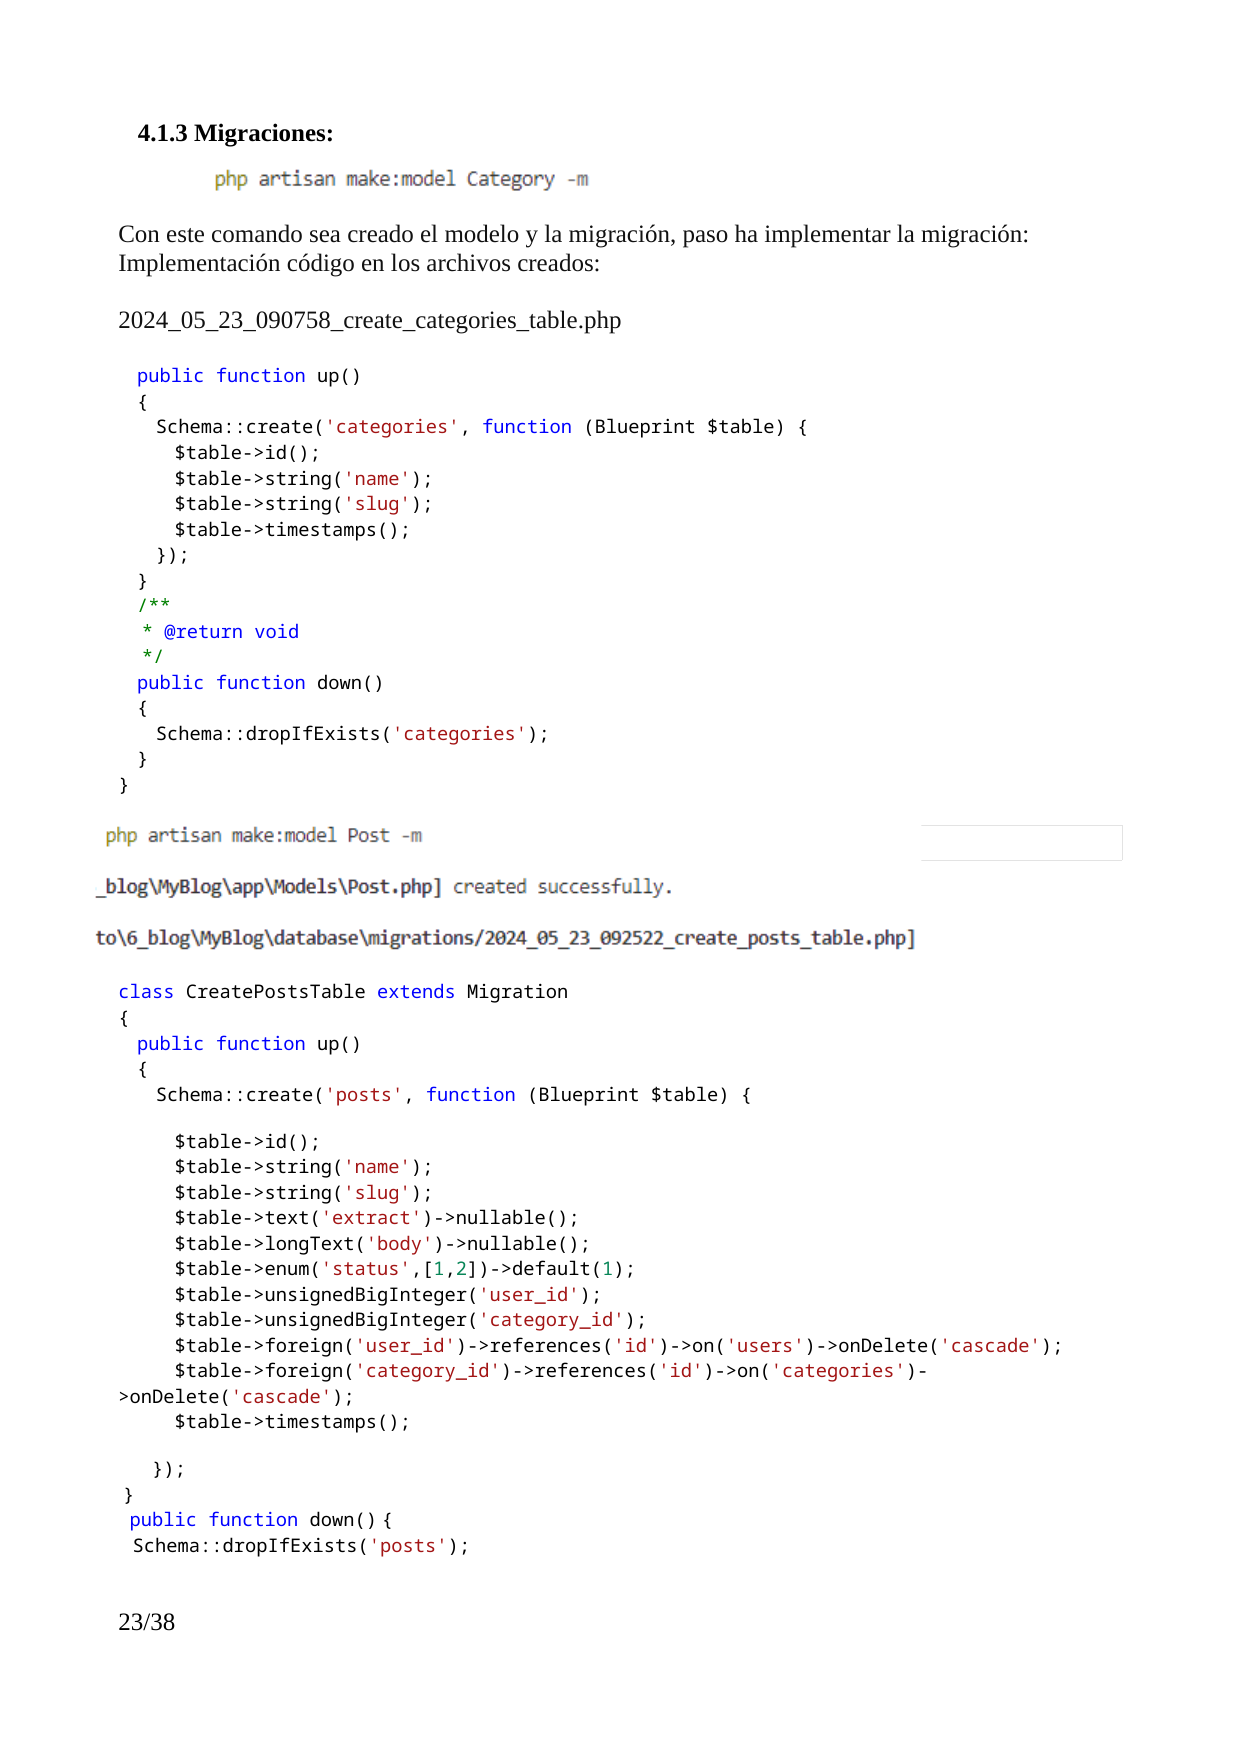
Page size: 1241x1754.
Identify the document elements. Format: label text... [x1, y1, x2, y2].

text { [118, 694, 1122, 720]
text class CreatePostsTable extends Migration [118, 979, 1122, 1004]
text Ç [118, 171, 1122, 195]
text }); [118, 1456, 1122, 1481]
text $table->timestamps(); [118, 1409, 1122, 1434]
text Schema::create('posts', function (Blueprint $table) { [118, 1081, 1122, 1106]
text 2024_05_23_090758_create_categories_table.php [118, 305, 1122, 334]
text $table->string('slug'); [118, 490, 1122, 516]
text $table->enum('status',[1,2])->default(1); [118, 1256, 1122, 1281]
text public function down() { [118, 1507, 1122, 1532]
text $table->id(); [118, 1128, 1122, 1153]
text public function up() [118, 363, 1122, 388]
text Schema::dropIfExists('categories'); [118, 720, 1122, 746]
picture [213, 159, 594, 194]
text Schema::create('categories', function (Blueprint $table) { [118, 414, 1122, 439]
text Implementación código en los archivos creados: [118, 248, 1122, 277]
text }); [118, 541, 1122, 567]
text $table->text('extract')->nullable(); [118, 1204, 1122, 1230]
text * @return void [118, 618, 1122, 643]
text $table->foreign('user_id')->references('id')->on('users')->onDelete('cascade'); [118, 1332, 1122, 1358]
text { [118, 1004, 1122, 1030]
text */ [118, 643, 1122, 669]
text Schema::dropIfExists('posts'); [118, 1532, 1122, 1558]
text Con este comando sea creado el modelo y la migración, paso ha implementar la migración: [118, 219, 1122, 248]
text public function up() [118, 1030, 1122, 1055]
text $table->string('slug'); [118, 1179, 1122, 1204]
text } [118, 746, 1122, 771]
text $table->string('name'); [118, 465, 1122, 490]
text public function down() [118, 669, 1122, 694]
text } [118, 1481, 1122, 1507]
text } [118, 771, 1122, 797]
text $table->unsignedBigInteger('category_id'); [118, 1307, 1122, 1332]
text $table->timestamps(); [118, 516, 1122, 541]
text $table->id(); [118, 439, 1122, 465]
text $table->longText('body')->nullable(); [118, 1230, 1122, 1256]
text . 4.1.3 Migraciones: [118, 118, 1122, 147]
text { [118, 388, 1122, 414]
text $table->foreign('category_id')->references('id')->on('categories')->onDelete('cascade'); [118, 1358, 1122, 1409]
picture [95, 818, 922, 969]
text } [118, 567, 1122, 592]
text $table->string('name'); [118, 1153, 1122, 1179]
text { [118, 1055, 1122, 1081]
text $table->unsignedBigInteger('user_id'); [118, 1281, 1122, 1307]
text /** [118, 592, 1122, 618]
